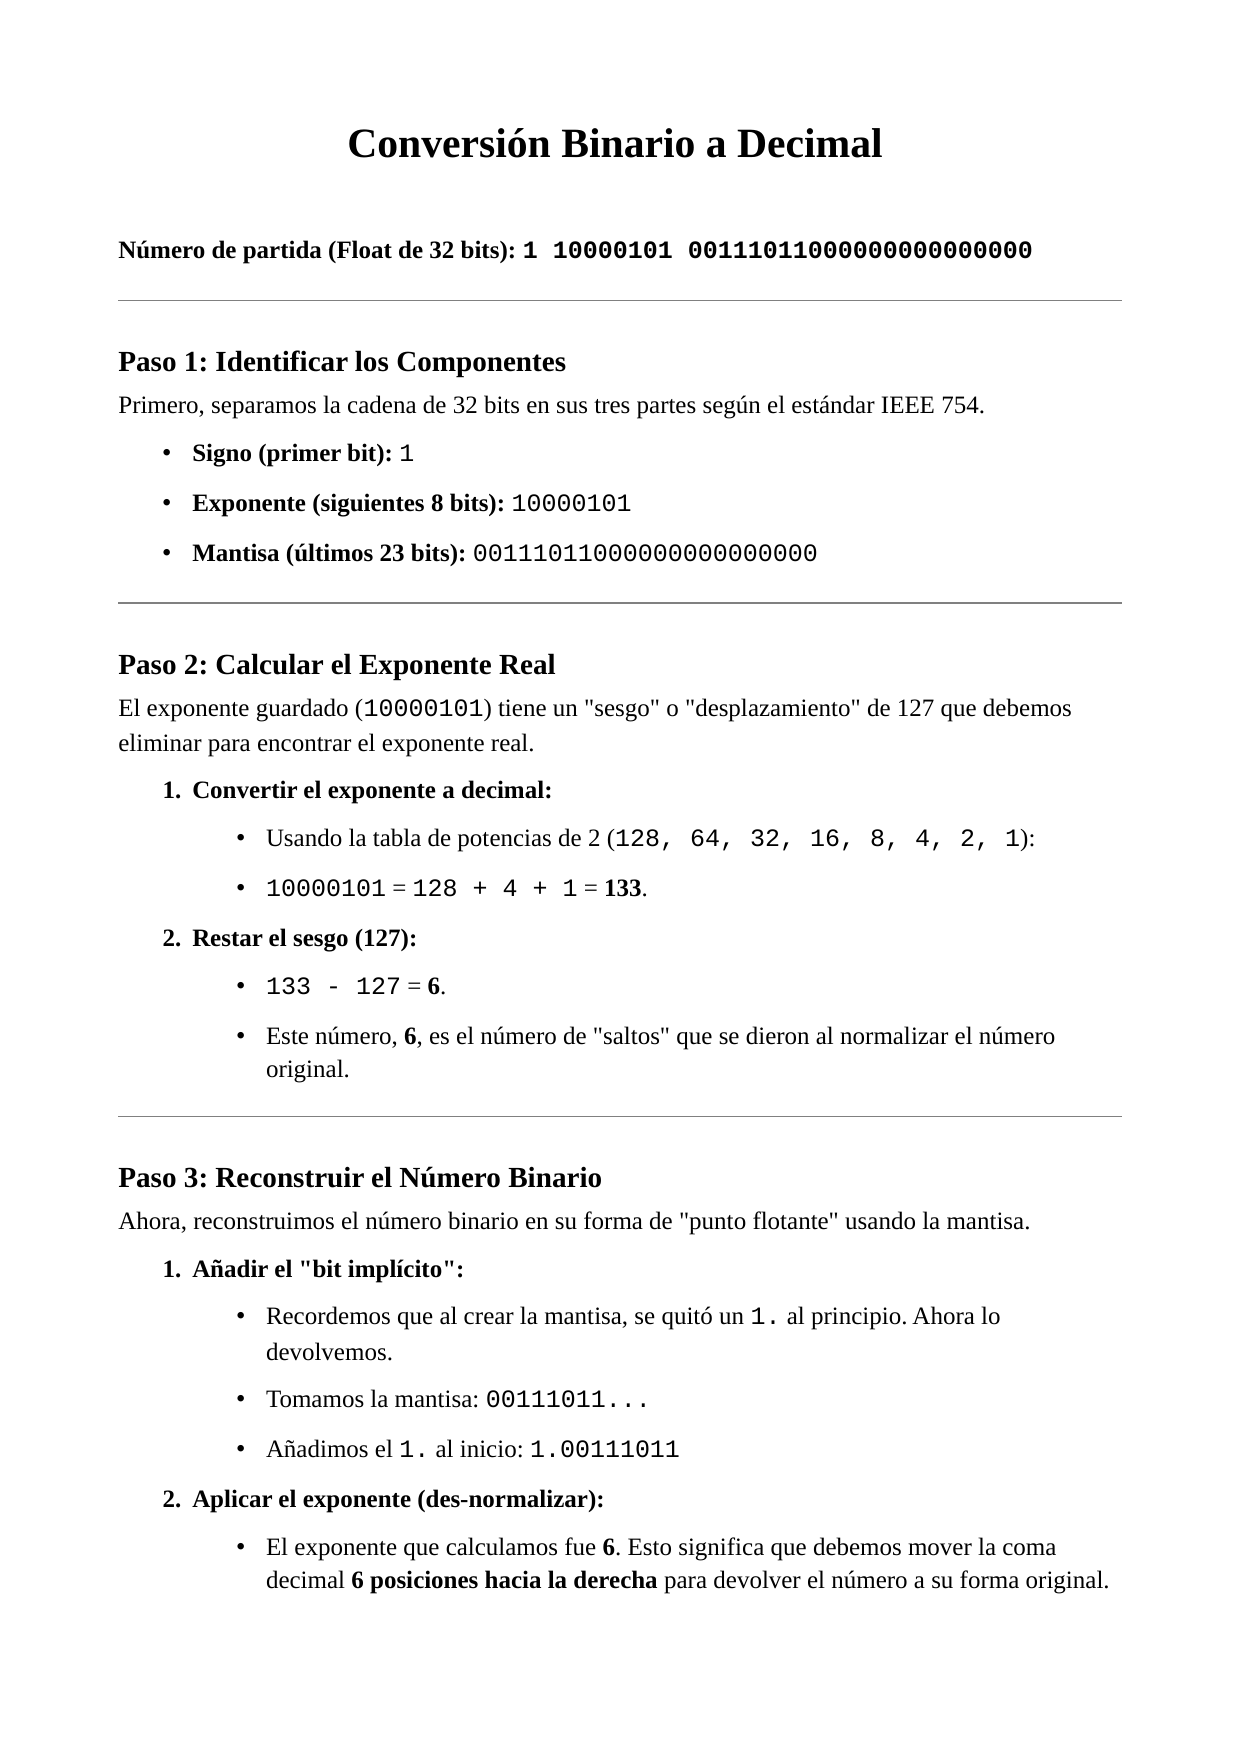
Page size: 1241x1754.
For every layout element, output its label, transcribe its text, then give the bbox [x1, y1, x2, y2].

list Usando la tabla de potencias de 2 (128, 64, 32, 16, 8, 4, 2, 1): [236, 823, 1122, 854]
list Añadir el "bit implícito": [162, 1254, 1122, 1283]
subtitle Paso 3: Reconstruir el Número Binario [118, 1160, 1122, 1194]
list Recordemos que al crear la mantisa, se quitó un 1. al principio. Ahora lo devolvemos. [236, 1301, 1122, 1365]
list Aplicar el exponente (des-normalizar): [162, 1484, 1122, 1513]
list Añadimos el 1. al inicio: 1.00111011 [236, 1434, 1122, 1465]
list Tomamos la mantisa: 00111011... [236, 1384, 1122, 1415]
list Signo (primer bit): 1 [162, 438, 1122, 469]
list Este número, 6, es el número de "saltos" que se dieron al normalizar el número original. [236, 1021, 1122, 1082]
list Convertir el exponente a decimal: [162, 776, 1122, 804]
list Exponente (siguientes 8 bits): 10000101 [162, 488, 1122, 519]
subtitle Paso 1: Identificar los Componentes [118, 344, 1122, 378]
text Número de partida (Float de 32 bits): 1 10000101 00111011000000000000000 [118, 235, 1122, 266]
list 10000101 = 128 + 4 + 1 = 133. [236, 873, 1122, 904]
text El exponente guardado (10000101) tiene un "sesgo" o "desplazamiento" de 127 que debemos eliminar para encontrar el exponente real. [118, 693, 1122, 757]
list 133 - 127 = 6. [236, 971, 1122, 1002]
text Conversión Binario a Decimal [118, 118, 1122, 166]
list Restar el sesgo (127): [162, 923, 1122, 952]
list El exponente que calculamos fue 6. Esto significa que debemos mover la coma decimal 6 posiciones hacia la derecha para devolver el número a su forma original. [236, 1532, 1122, 1593]
text Primero, separamos la cadena de 32 bits en sus tres partes según el estándar IEEE 754. [118, 390, 1122, 419]
subtitle Paso 2: Calcular el Exponente Real [118, 647, 1122, 680]
text Ahora, reconstruimos el número binario en su forma de "punto flotante" usando la mantisa. [118, 1206, 1122, 1235]
list Mantisa (últimos 23 bits): 00111011000000000000000 [162, 538, 1122, 569]
